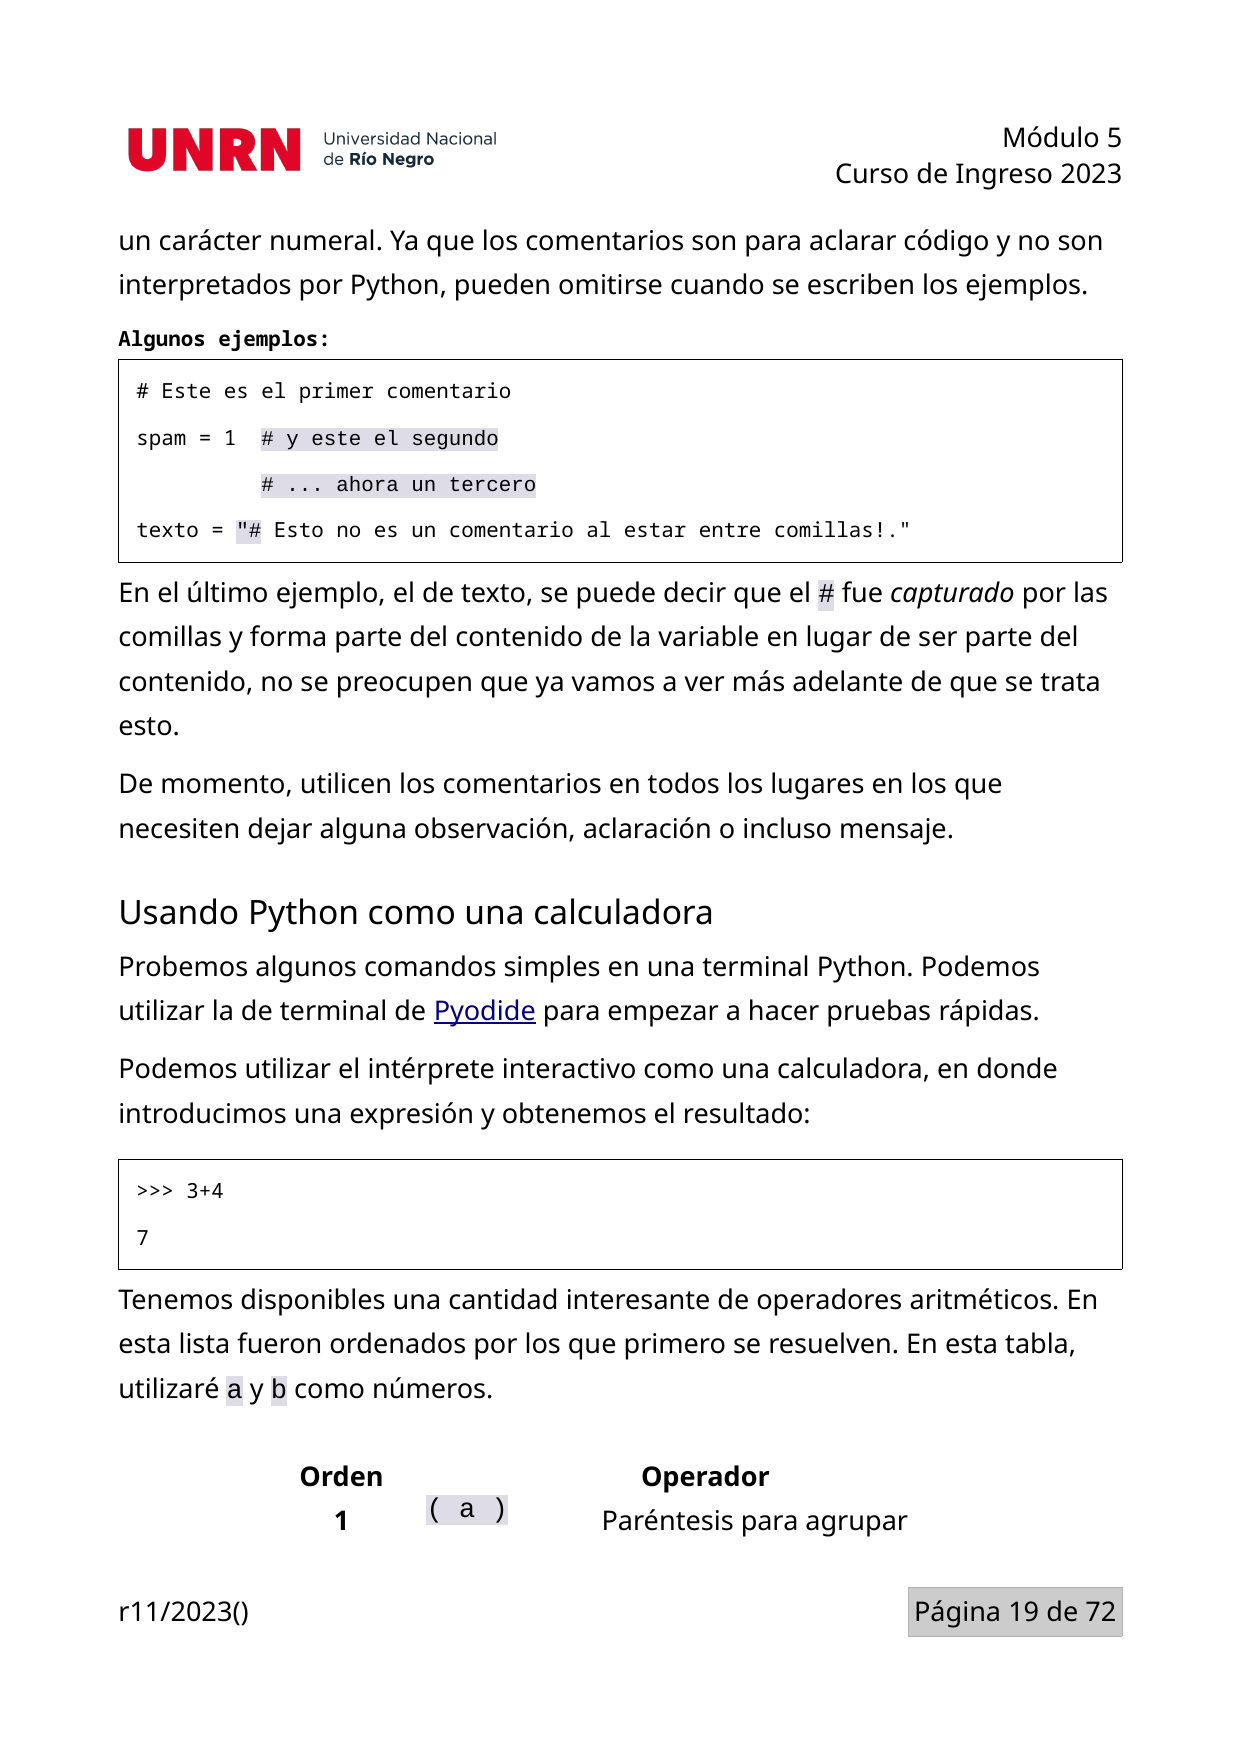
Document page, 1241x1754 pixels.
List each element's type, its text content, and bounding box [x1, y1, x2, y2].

table_cell 1 [256, 1495, 426, 1546]
text Tenemos disponibles una cantidad interesante de operadores aritméticos. En esta lista fueron ordenados por los que primero se resuelven. En esta tabla, utilizaré a y b como números. [118, 1281, 1122, 1406]
text Podemos utilizar el intérprete interactivo como una calculadora, en donde introducimos una expresión y obtenemos el resultado: [118, 1050, 1122, 1131]
table_cell Paréntesis para agrupar [601, 1495, 984, 1546]
text # Este es el primer comentario [119, 360, 1122, 405]
picture [118, 118, 505, 180]
text un carácter numeral. Ya que los comentarios son para aclarar código y no son interpretados por Python, pueden omitirse cuando se escriben los ejemplos. [118, 221, 1122, 302]
text 7 [119, 1205, 1122, 1269]
text Probemos algunos comandos simples en una terminal Python. Podemos utilizar la de terminal de Pyodide para empezar a hacer pruebas rápidas. [118, 947, 1122, 1028]
table_header Orden [256, 1458, 426, 1494]
text >>> 3+4 [119, 1160, 1122, 1205]
text spam = 1 # y este el segundo [119, 405, 1122, 451]
text texto = "# Esto no es un comentario al estar entre comillas!." [119, 498, 1122, 562]
table_cell ( a ) [426, 1495, 601, 1546]
text Algunos ejemplos: [118, 324, 1122, 353]
text En el último ejemplo, el de texto, se puede decir que el # fue capturado por las comillas y forma parte del contenido de la variable en lugar de ser parte del contenido, no se preocupen que ya vamos a ver más adelante de que se trata esto. [118, 573, 1122, 743]
subtitle Usando Python como una calculadora [118, 889, 1122, 934]
text # ... ahora un tercero [119, 451, 1122, 498]
text De momento, utilicen los comentarios en todos los lugares en los que necesiten dejar alguna observación, aclaración o incluso mensaje. [118, 765, 1122, 846]
table_header Operador [426, 1458, 984, 1494]
